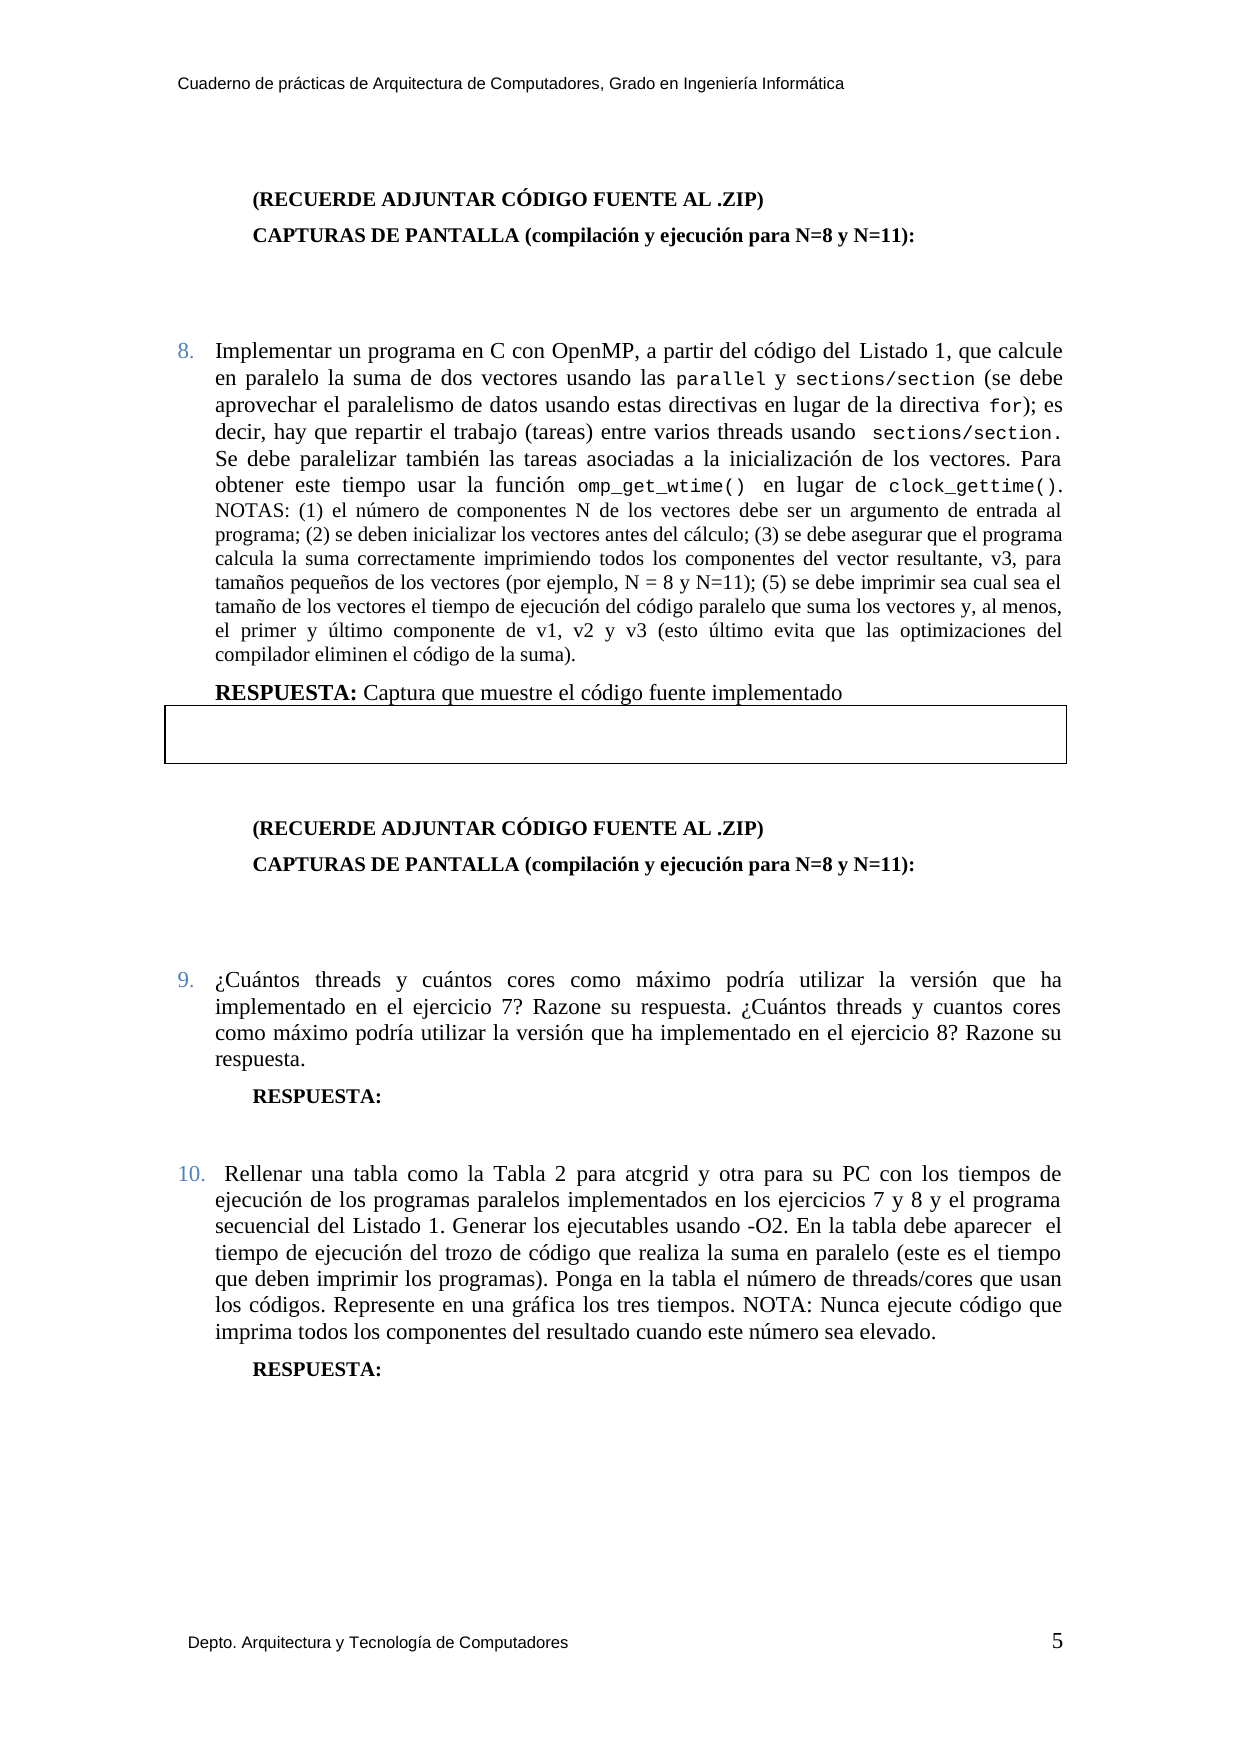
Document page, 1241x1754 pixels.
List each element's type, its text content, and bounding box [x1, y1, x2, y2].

text CAPTURAS DE PANTALLA (compilación y ejecución para N=8 y N=11): [252, 223, 1063, 247]
text RESPUESTA: [252, 1357, 1063, 1381]
text CAPTURAS DE PANTALLA (compilación y ejecución para N=8 y N=11): [252, 852, 1063, 876]
list Rellenar una tabla como la Tabla 2 para atcgrid y otra para su PC con los tiempos de ejecución de los programas paralelos implementados en los ejercicios 7 y 8 y el programa secuencial del Listado 1. Generar los ejecutables usando -O2. En la tabla debe aparecer el tiempo de ejecución del trozo de código que realiza la suma en paralelo (este es el tiempo que deben imprimir los programas). Ponga en la tabla el número de threads/cores que usan los códigos. Represente en una gráfica los tres tiempos. NOTA: Nunca ejecute código que imprima todos los componentes del resultado cuando este número sea elevado. [177, 1160, 1063, 1344]
list Implementar un programa en C con OpenMP, a partir del código del Listado 1, que calcule en paralelo la suma de dos vectores usando las parallel y sections/section (se debe aprovechar el paralelismo de datos usando estas directivas en lugar de la directiva for); es decir, hay que repartir el trabajo (tareas) entre varios threads usando sections/section. Se debe paralelizar también las tareas asociadas a la inicialización de los vectores. Para obtener este tiempo usar la función omp_get_wtime() en lugar de clock_gettime(). NOTAS: (1) el número de componentes N de los vectores debe ser un argumento de entrada al programa; (2) se deben inicializar los vectores antes del cálculo; (3) se debe asegurar que el programa calcula la suma correctamente imprimiendo todos los componentes del vector resultante, v3, para tamaños pequeños de los vectores (por ejemplo, N = 8 y N=11); (5) se debe imprimir sea cual sea el tamaño de los vectores el tiempo de ejecución del código paralelo que suma los vectores y, al menos, el primer y último componente de v1, v2 y v3 (esto último evita que las optimizaciones del compilador eliminen el código de la suma). [177, 337, 1063, 666]
text (RECUERDE ADJUNTAR CÓDIGO FUENTE AL .ZIP) [252, 187, 1063, 211]
text RESPUESTA: [252, 1084, 1063, 1108]
text (RECUERDE ADJUNTAR CÓDIGO FUENTE AL .ZIP) [252, 816, 1063, 840]
text RESPUESTA: Captura que muestre el código fuente implementado [215, 679, 1063, 705]
table_header [166, 706, 1066, 763]
list ¿Cuántos threads y cuántos cores como máximo podría utilizar la versión que ha implementado en el ejercicio 7? Razone su respuesta. ¿Cuántos threads y cuantos cores como máximo podría utilizar la versión que ha implementado en el ejercicio 8? Razone su respuesta. [177, 966, 1063, 1072]
